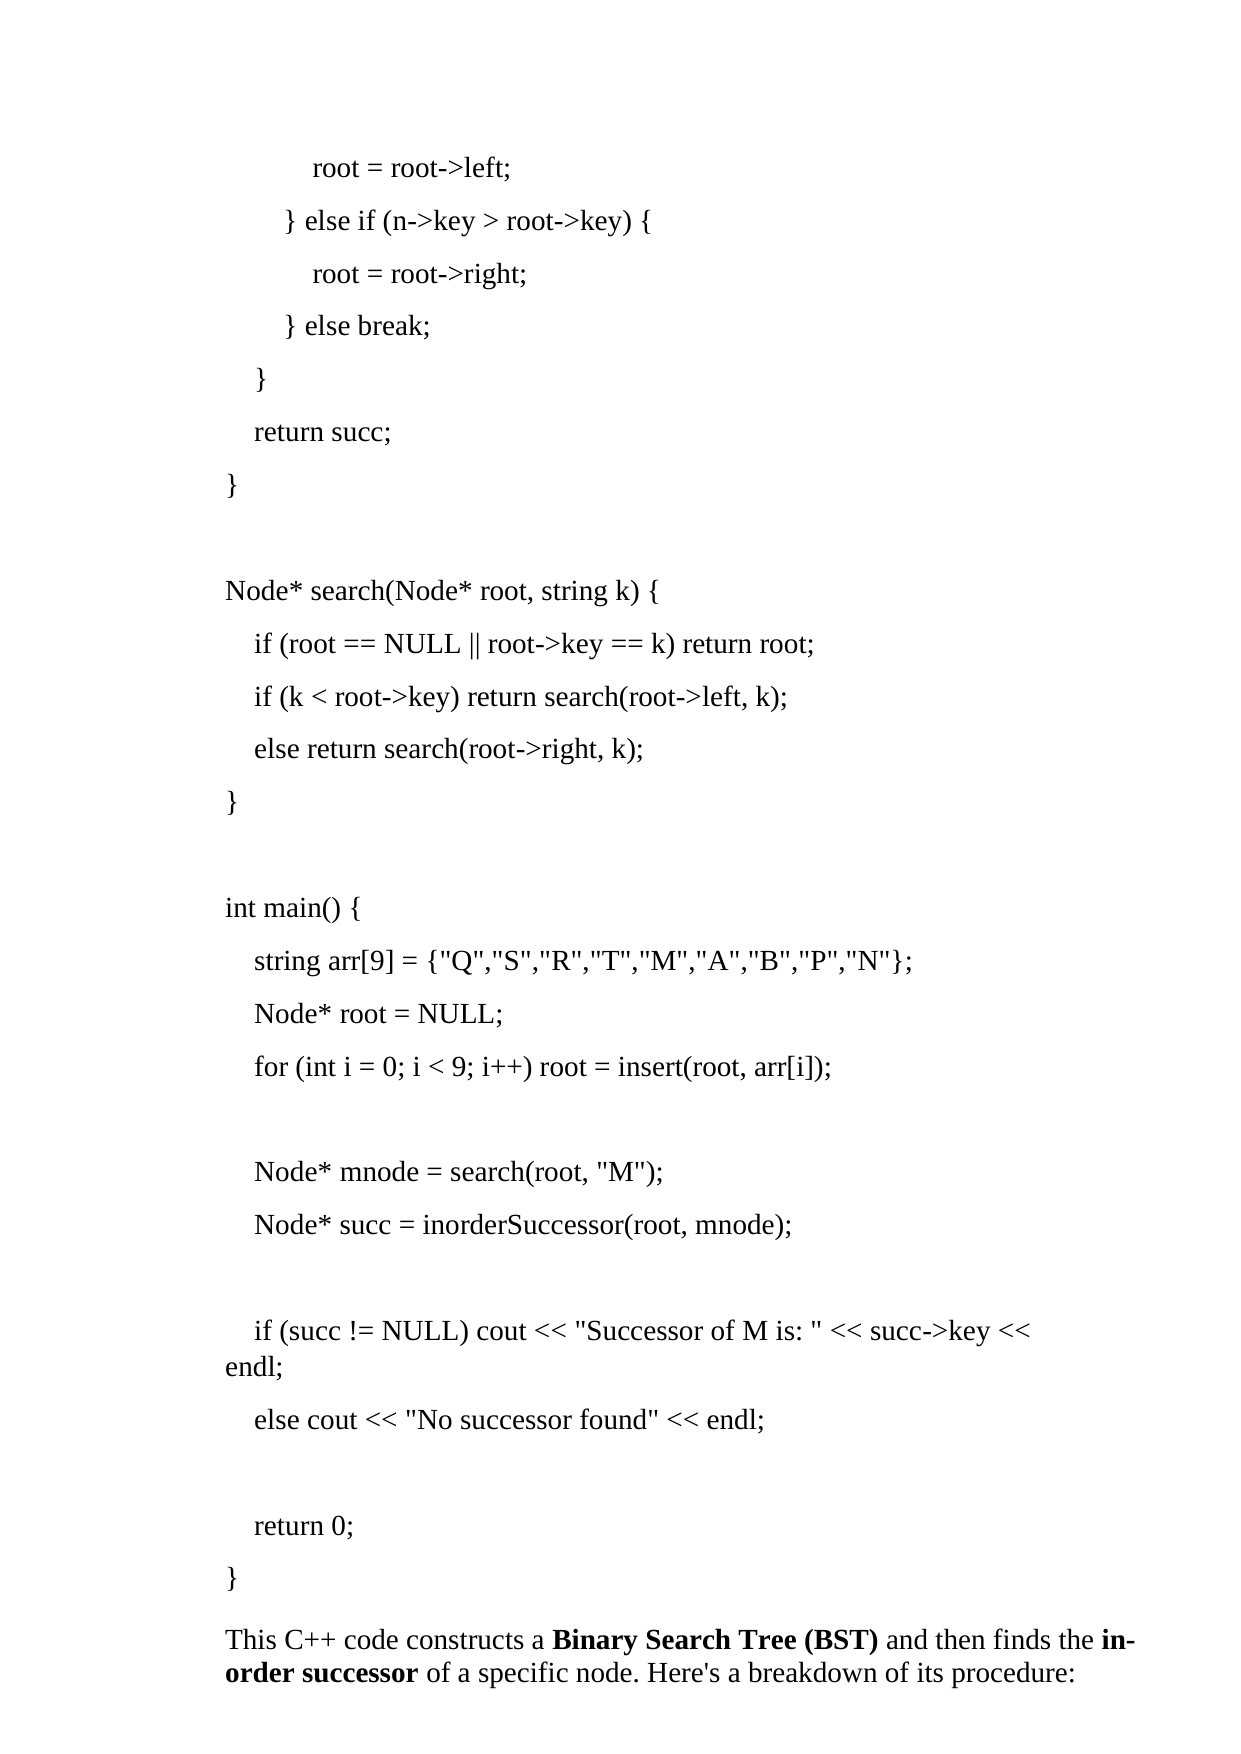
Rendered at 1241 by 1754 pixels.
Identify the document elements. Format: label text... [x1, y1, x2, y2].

text This C++ code constructs a Binary Search Tree (BST) and then finds the in-order successor of a specific node. Here's a breakdown of its procedure: [225, 1622, 1154, 1689]
text root = root->right; [312, 256, 1154, 289]
text Node* succ = inorderSuccessor(root, mnode); [254, 1207, 1154, 1241]
text } else if (n->key > root->key) { [283, 203, 1154, 236]
text Node* search(Node* root, string k) { [225, 573, 1154, 607]
text return succ; [254, 414, 1154, 448]
text int main() { [225, 890, 1154, 924]
text else return search(root->right, k); [254, 732, 1154, 765]
text for (int i = 0; i < 9; i++) root = insert(root, arr[i]); [254, 1049, 1154, 1082]
text else cout << "No successor found" << endl; [254, 1402, 1154, 1436]
text } [225, 784, 1154, 818]
text if (succ != NULL) cout << "Successor of M is: " << succ->key << endl; [225, 1313, 1037, 1383]
text } else break; [283, 308, 1154, 342]
text root = root->left; [312, 150, 1154, 183]
text if (root == NULL || root->key == k) return root; [254, 626, 1154, 659]
text string arr[9] = {"Q","S","R","T","M","A","B","P","N"}; [254, 943, 1154, 977]
text return 0; [254, 1508, 1154, 1541]
text } [225, 1561, 1154, 1594]
text Node* mnode = search(root, "M"); [254, 1154, 1154, 1188]
text } [254, 362, 1154, 395]
text } [225, 467, 1154, 501]
text Node* root = NULL; [254, 996, 1154, 1029]
text if (k < root->key) return search(root->left, k); [254, 679, 1154, 712]
